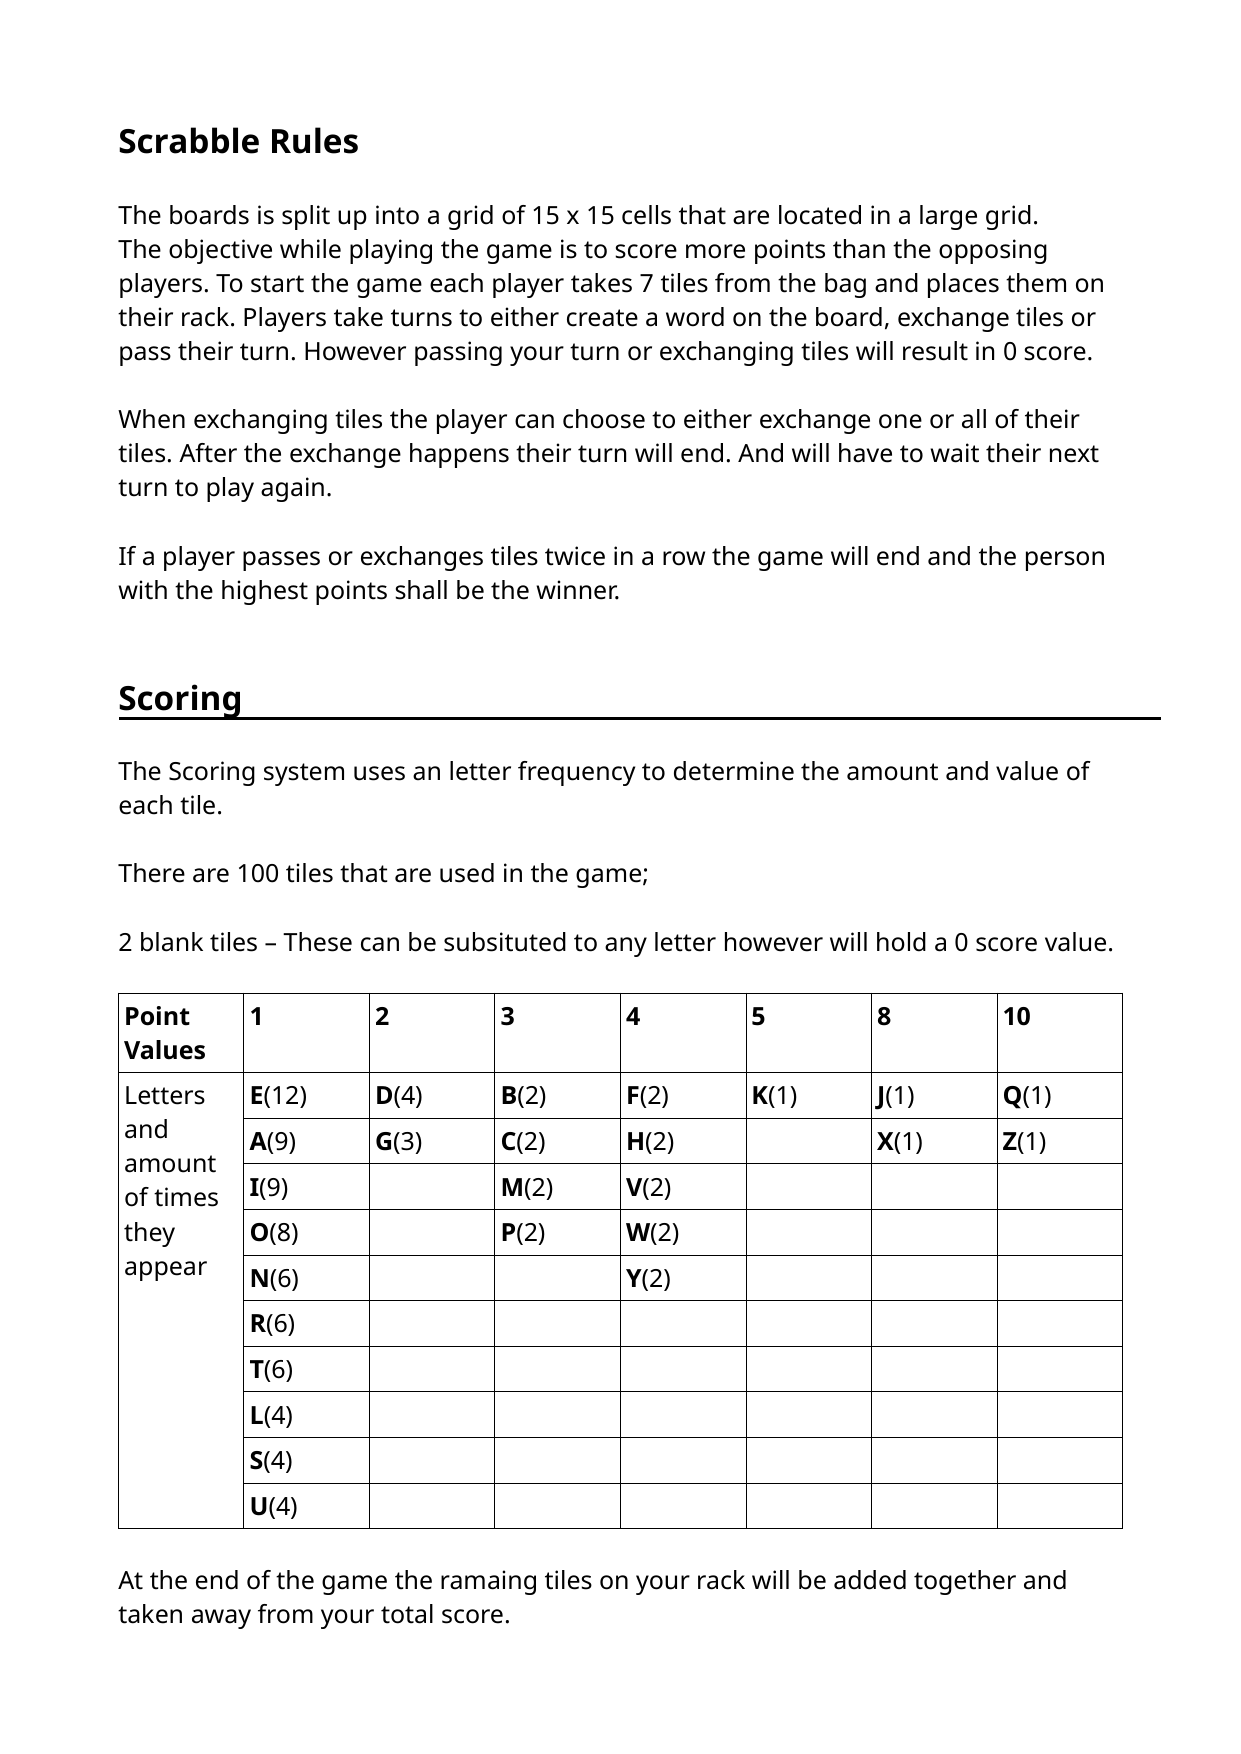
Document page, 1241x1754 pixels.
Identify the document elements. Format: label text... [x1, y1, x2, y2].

table_cell [747, 1164, 871, 1209]
table_cell K(1) [747, 1073, 871, 1118]
table_cell [621, 1392, 746, 1437]
table_cell [872, 1301, 997, 1346]
table_cell [998, 1301, 1122, 1346]
table_cell U(4) [244, 1484, 369, 1528]
table_cell [747, 1301, 871, 1346]
table_cell [370, 1210, 494, 1254]
table_cell [621, 1301, 746, 1346]
table_header Point Values [119, 994, 243, 1072]
table_cell [370, 1392, 494, 1437]
table_cell E(12) [244, 1073, 369, 1118]
table_header 1 [244, 994, 369, 1072]
table_cell [370, 1256, 494, 1300]
text The Scoring system uses an letter frequency to determine the amount and value of each tile. [118, 754, 1122, 822]
text The objective while playing the game is to score more points than the opposing players. To start the game each player takes 7 tiles from the bag and places them on their rack. Players take turns to either create a word on the board, exchange tiles or pass their turn. However passing your turn or exchanging tiles will result in 0 score. [118, 232, 1122, 368]
table_cell [495, 1301, 620, 1346]
table_cell [998, 1256, 1122, 1300]
table_cell [621, 1347, 746, 1391]
table_header 8 [872, 994, 997, 1072]
table_cell C(2) [495, 1119, 620, 1163]
table_cell P(2) [495, 1210, 620, 1254]
table_cell W(2) [621, 1210, 746, 1254]
table_cell [747, 1392, 871, 1437]
text The boards is split up into a grid of 15 x 15 cells that are located in a large grid. [118, 198, 1122, 232]
table_cell J(1) [872, 1073, 997, 1118]
table_header 2 [370, 994, 494, 1072]
table_cell R(6) [244, 1301, 369, 1346]
table_cell V(2) [621, 1164, 746, 1209]
table_cell O(8) [244, 1210, 369, 1254]
table_cell [747, 1347, 871, 1391]
table_header 10 [998, 994, 1122, 1072]
text If a player passes or exchanges tiles twice in a row the game will end and the person with the highest points shall be the winner. [118, 538, 1122, 606]
table_cell D(4) [370, 1073, 494, 1118]
table_cell [872, 1210, 997, 1254]
text Scrabble Rules [118, 118, 1122, 163]
table_cell [872, 1484, 997, 1528]
table_cell Z(1) [998, 1119, 1122, 1163]
table_cell [495, 1438, 620, 1483]
table_cell G(3) [370, 1119, 494, 1163]
table_cell [747, 1438, 871, 1483]
table_cell [370, 1438, 494, 1483]
table_cell Q(1) [998, 1073, 1122, 1118]
table_cell [370, 1347, 494, 1391]
table_cell [747, 1256, 871, 1300]
table_cell [370, 1164, 494, 1209]
table_cell Y(2) [621, 1256, 746, 1300]
table_cell [495, 1256, 620, 1300]
table_cell A(9) [244, 1119, 369, 1163]
table_cell [998, 1164, 1122, 1209]
table_cell [495, 1484, 620, 1528]
table_cell B(2) [495, 1073, 620, 1118]
table_cell [998, 1438, 1122, 1483]
table_cell [872, 1164, 997, 1209]
text There are 100 tiles that are used in the game; [118, 856, 1122, 890]
table_cell [495, 1392, 620, 1437]
table_cell [872, 1256, 997, 1300]
table_cell [998, 1484, 1122, 1528]
table_cell [621, 1484, 746, 1528]
text At the end of the game the ramaing tiles on your rack will be added together and taken away from your total score. [118, 1562, 1122, 1631]
text Scoring [118, 674, 1122, 720]
table_cell [370, 1301, 494, 1346]
table_cell Letters and amount of times they appear [119, 1073, 243, 1528]
table_cell [747, 1119, 871, 1163]
table_cell M(2) [495, 1164, 620, 1209]
table_cell [998, 1347, 1122, 1391]
table_cell H(2) [621, 1119, 746, 1163]
table_cell [872, 1438, 997, 1483]
table_cell L(4) [244, 1392, 369, 1437]
table_cell I(9) [244, 1164, 369, 1209]
table_cell [872, 1347, 997, 1391]
table_cell F(2) [621, 1073, 746, 1118]
text When exchanging tiles the player can choose to either exchange one or all of their tiles. After the exchange happens their turn will end. And will have to wait their next turn to play again. [118, 402, 1122, 504]
table_cell [998, 1392, 1122, 1437]
table_cell [495, 1347, 620, 1391]
table_cell N(6) [244, 1256, 369, 1300]
table_cell [872, 1392, 997, 1437]
table_cell [747, 1484, 871, 1528]
text 2 blank tiles – These can be subsituted to any letter however will hold a 0 score value. [118, 924, 1122, 958]
table_cell [747, 1210, 871, 1254]
table_cell [621, 1438, 746, 1483]
table_cell S(4) [244, 1438, 369, 1483]
table_cell [998, 1210, 1122, 1254]
table_header 4 [621, 994, 746, 1072]
table_cell X(1) [872, 1119, 997, 1163]
table_header 3 [495, 994, 620, 1072]
table_cell [370, 1484, 494, 1528]
table_cell T(6) [244, 1347, 369, 1391]
table_header 5 [747, 994, 871, 1072]
